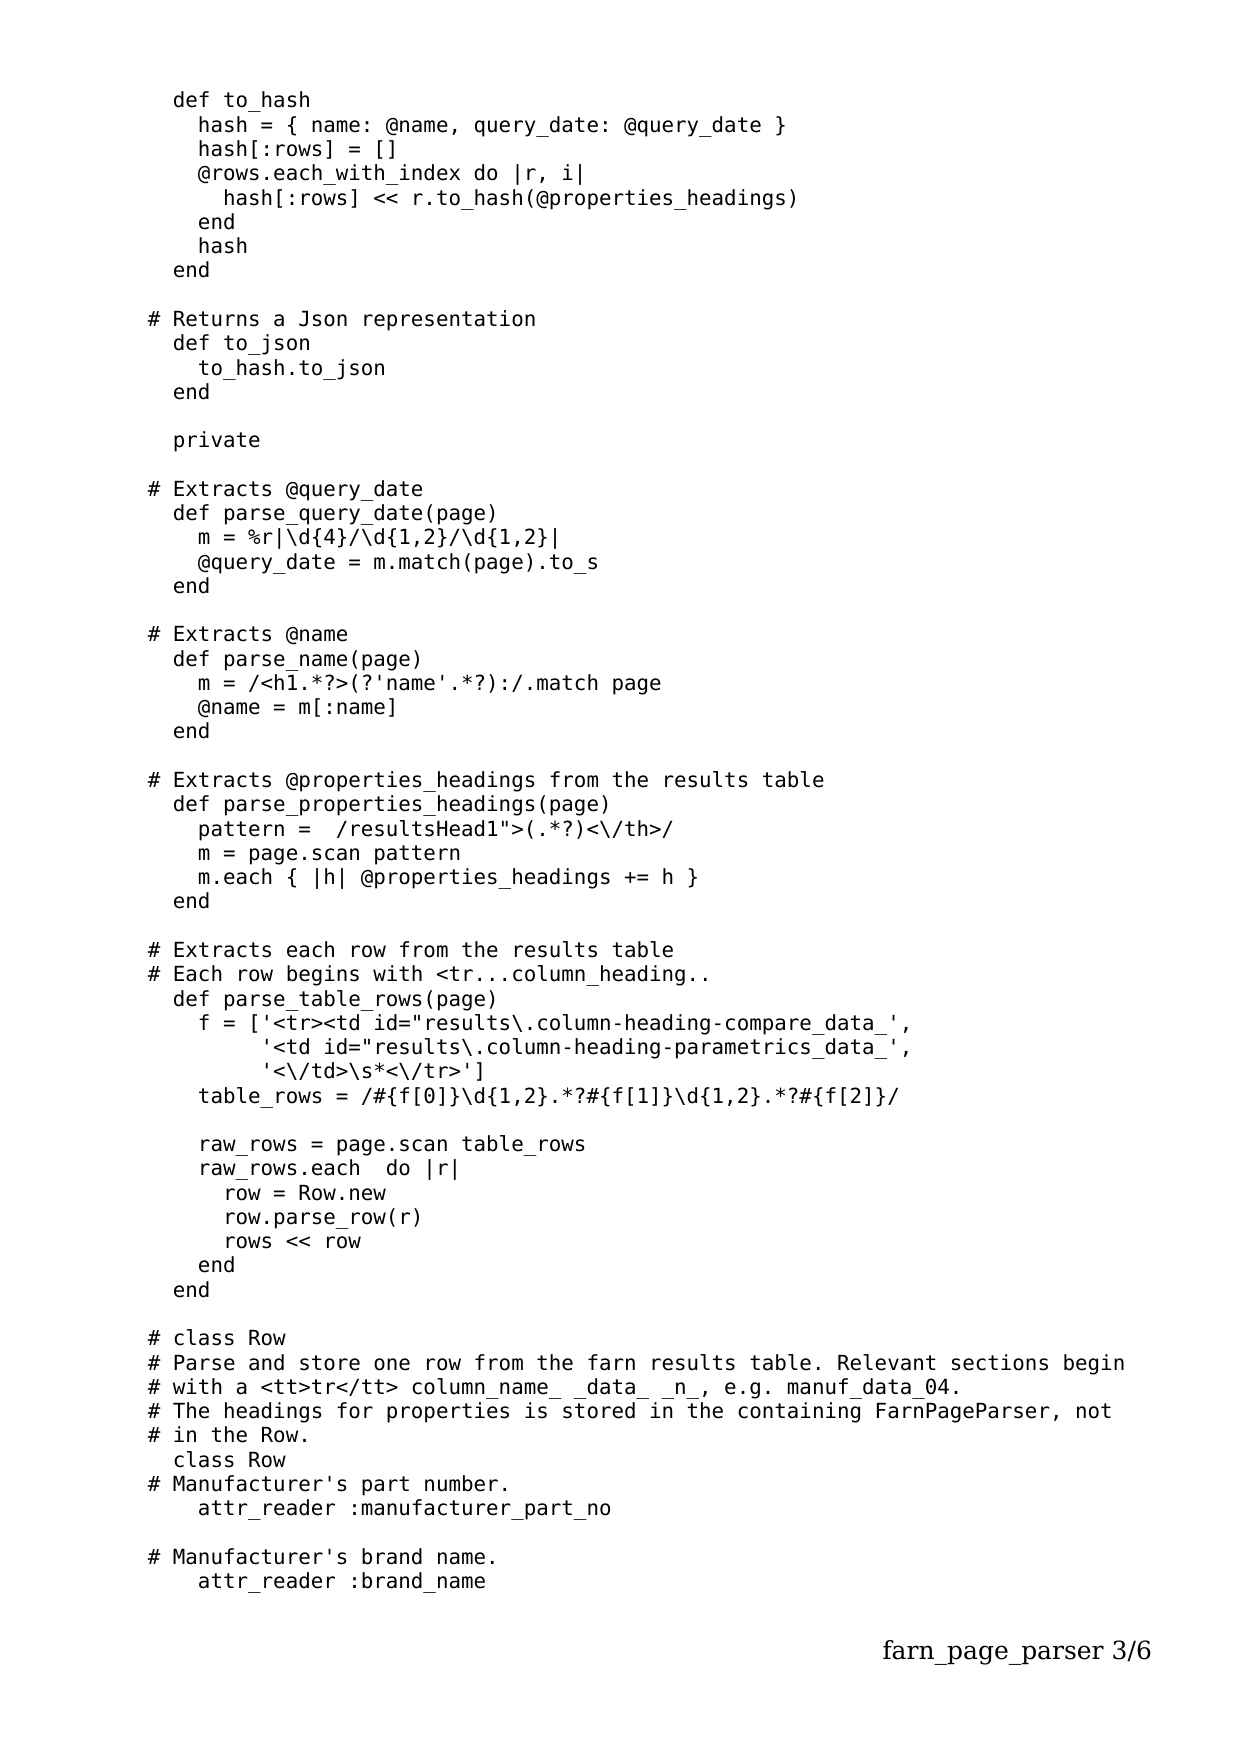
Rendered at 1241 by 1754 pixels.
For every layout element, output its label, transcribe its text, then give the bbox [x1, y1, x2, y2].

text @query_date = m.match(page).to_s [148, 550, 1152, 574]
text '<\/td>\s*<\/tr>'] [148, 1059, 1152, 1084]
text hash = { name: @name, query_date: @query_date } [148, 113, 1152, 137]
text def to_hash [148, 88, 1152, 113]
text hash[:rows] = [] [148, 137, 1152, 161]
text m.each { |h| @properties_headings += h } [148, 865, 1152, 889]
text attr_reader :manufacturer_part_no [148, 1496, 1152, 1521]
text m = %r|\d{4}/\d{1,2}/\d{1,2}| [148, 525, 1152, 550]
text end [148, 574, 1152, 598]
text @name = m[:name] [148, 695, 1152, 719]
text raw_rows = page.scan table_rows [148, 1132, 1152, 1156]
text m = /<h1.*?>(?'name'.*?):/.match page [148, 671, 1152, 695]
text # class Row [148, 1326, 1152, 1351]
text # Extracts each row from the results table [148, 938, 1152, 962]
text def parse_table_rows(page) [148, 987, 1152, 1011]
text table_rows = /#{f[0]}\d{1,2}.*?#{f[1]}\d{1,2}.*?#{f[2]}/ [148, 1084, 1152, 1108]
text '<td id="results\.column-heading-parametrics_data_', [148, 1035, 1152, 1059]
text to_hash.to_json [148, 356, 1152, 380]
text @rows.each_with_index do |r, i| [148, 161, 1152, 186]
text raw_rows.each do |r| [148, 1156, 1152, 1181]
text end [148, 258, 1152, 283]
text def parse_query_date(page) [148, 501, 1152, 525]
text # with a <tt>tr</tt> column_name_ _data_ _n_, e.g. manuf_data_04. [148, 1375, 1152, 1399]
text hash[:rows] << r.to_hash(@properties_headings) [148, 186, 1152, 210]
text def to_json [148, 331, 1152, 356]
text # Extracts @name [148, 622, 1152, 647]
text # Manufacturer's brand name. [148, 1545, 1152, 1569]
text row.parse_row(r) [148, 1205, 1152, 1229]
text private [148, 428, 1152, 453]
text m = page.scan pattern [148, 841, 1152, 865]
text # in the Row. [148, 1423, 1152, 1448]
text class Row [148, 1448, 1152, 1472]
text # Returns a Json representation [148, 307, 1152, 331]
text row = Row.new [148, 1181, 1152, 1205]
text # Manufacturer's part number. [148, 1472, 1152, 1496]
text def parse_properties_headings(page) [148, 792, 1152, 817]
text hash [148, 234, 1152, 258]
text end [148, 210, 1152, 234]
text def parse_name(page) [148, 647, 1152, 671]
text end [148, 380, 1152, 404]
text # Parse and store one row from the farn results table. Relevant sections begin [148, 1351, 1152, 1375]
text end [148, 719, 1152, 744]
text end [148, 1278, 1152, 1302]
text end [148, 1253, 1152, 1278]
text f = ['<tr><td id="results\.column-heading-compare_data_', [148, 1011, 1152, 1035]
text # Each row begins with <tr...column_heading.. [148, 962, 1152, 987]
text attr_reader :brand_name [148, 1569, 1152, 1593]
text rows << row [148, 1229, 1152, 1253]
text # Extracts @properties_headings from the results table [148, 768, 1152, 792]
text # Extracts @query_date [148, 477, 1152, 501]
text end [148, 889, 1152, 914]
text pattern = /resultsHead1">(.*?)<\/th>/ [148, 817, 1152, 841]
text # The headings for properties is stored in the containing FarnPageParser, not [148, 1399, 1152, 1423]
